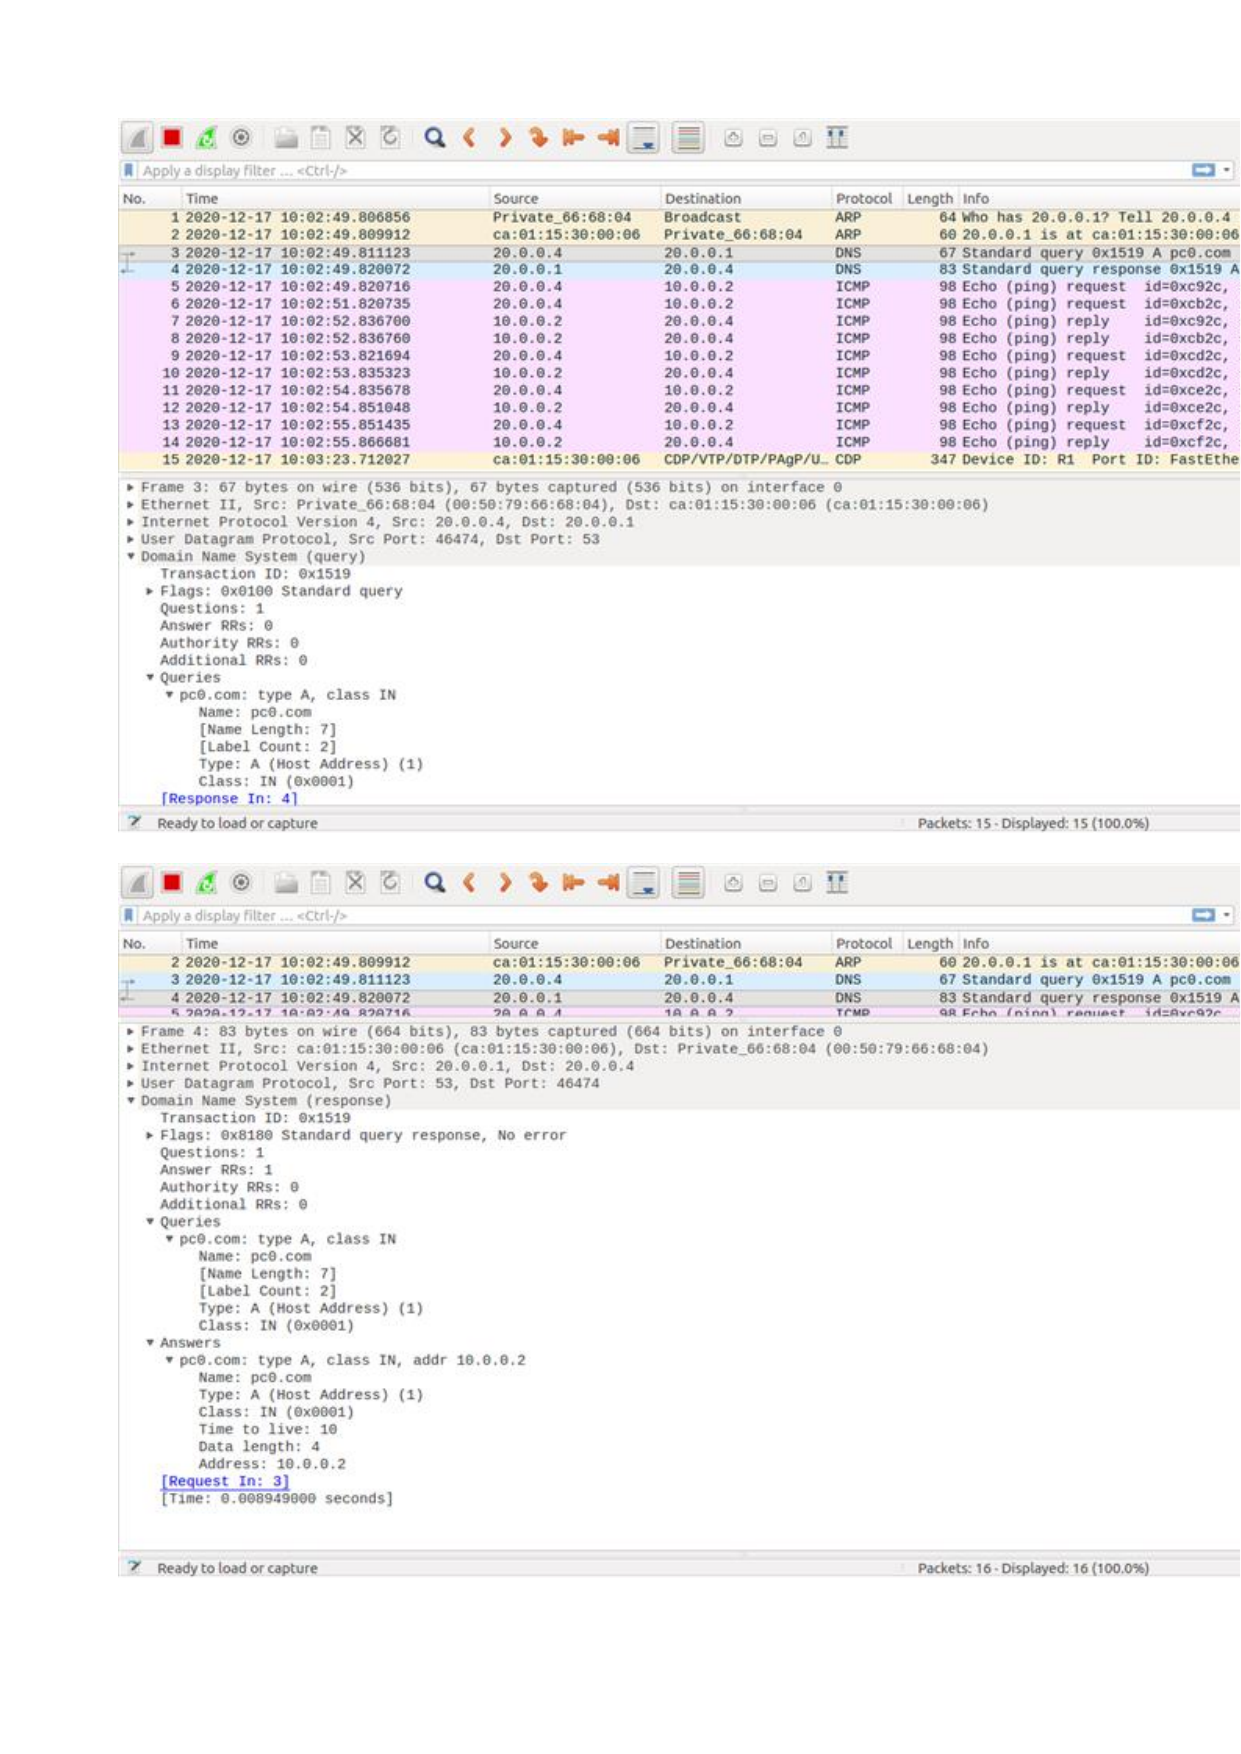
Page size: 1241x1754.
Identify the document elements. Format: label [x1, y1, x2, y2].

picture [118, 863, 1241, 1578]
picture [118, 118, 1241, 833]
